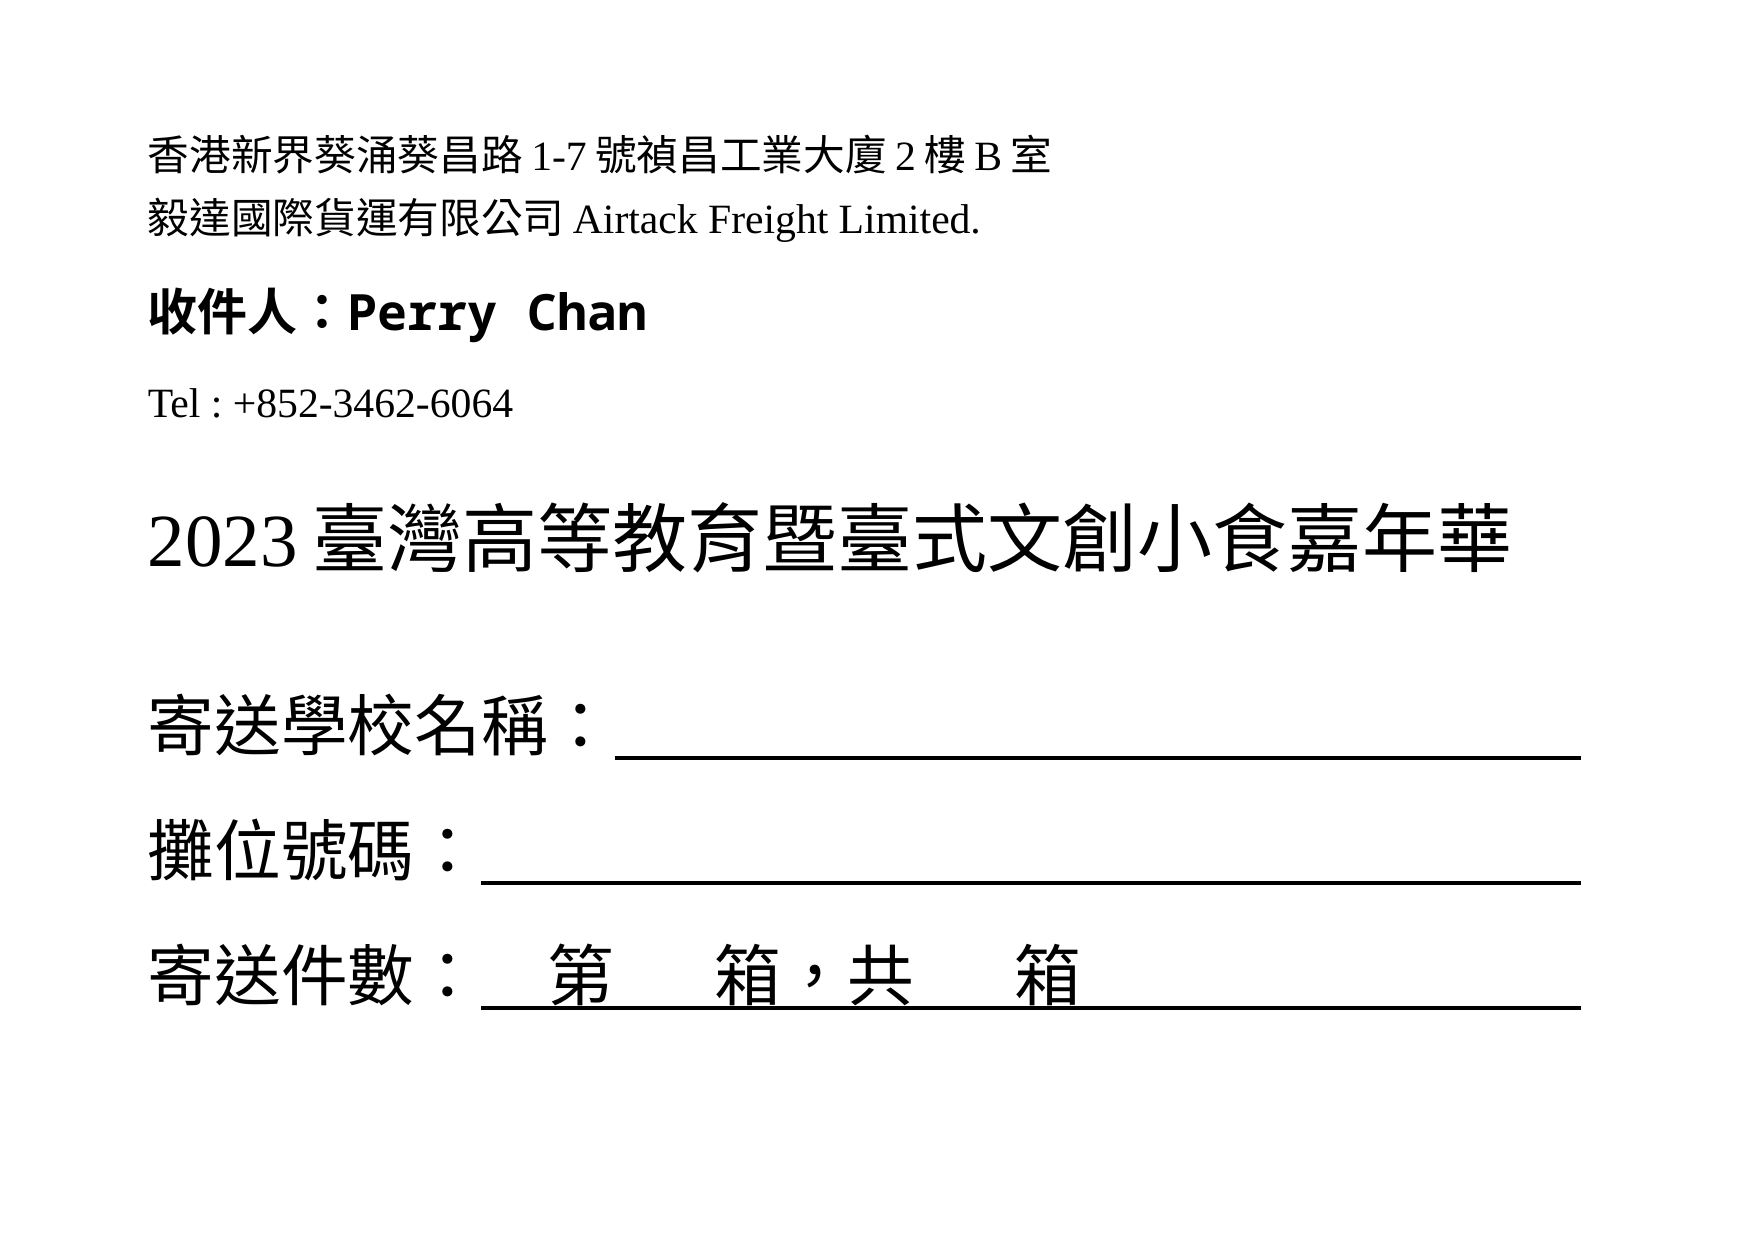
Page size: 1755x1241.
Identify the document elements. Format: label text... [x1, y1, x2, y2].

text Tel : +852-3462-6064 [148, 361, 1606, 423]
text 寄送件數： 第 箱，共 箱 [148, 898, 1606, 1023]
text 2023臺灣高等教育暨臺式文創小食嘉年華 [148, 461, 1606, 586]
text 收件人：Perry Chan [148, 236, 1606, 361]
text 毅達國際貨運有限公司Airtack Freight Limited. [148, 173, 1606, 236]
text 香港新界葵涌葵昌路1-7號禎昌工業大廈2樓B室 [148, 111, 1606, 173]
text 寄送學校名稱： [148, 648, 1606, 773]
text 攤位號碼： [148, 773, 1606, 898]
